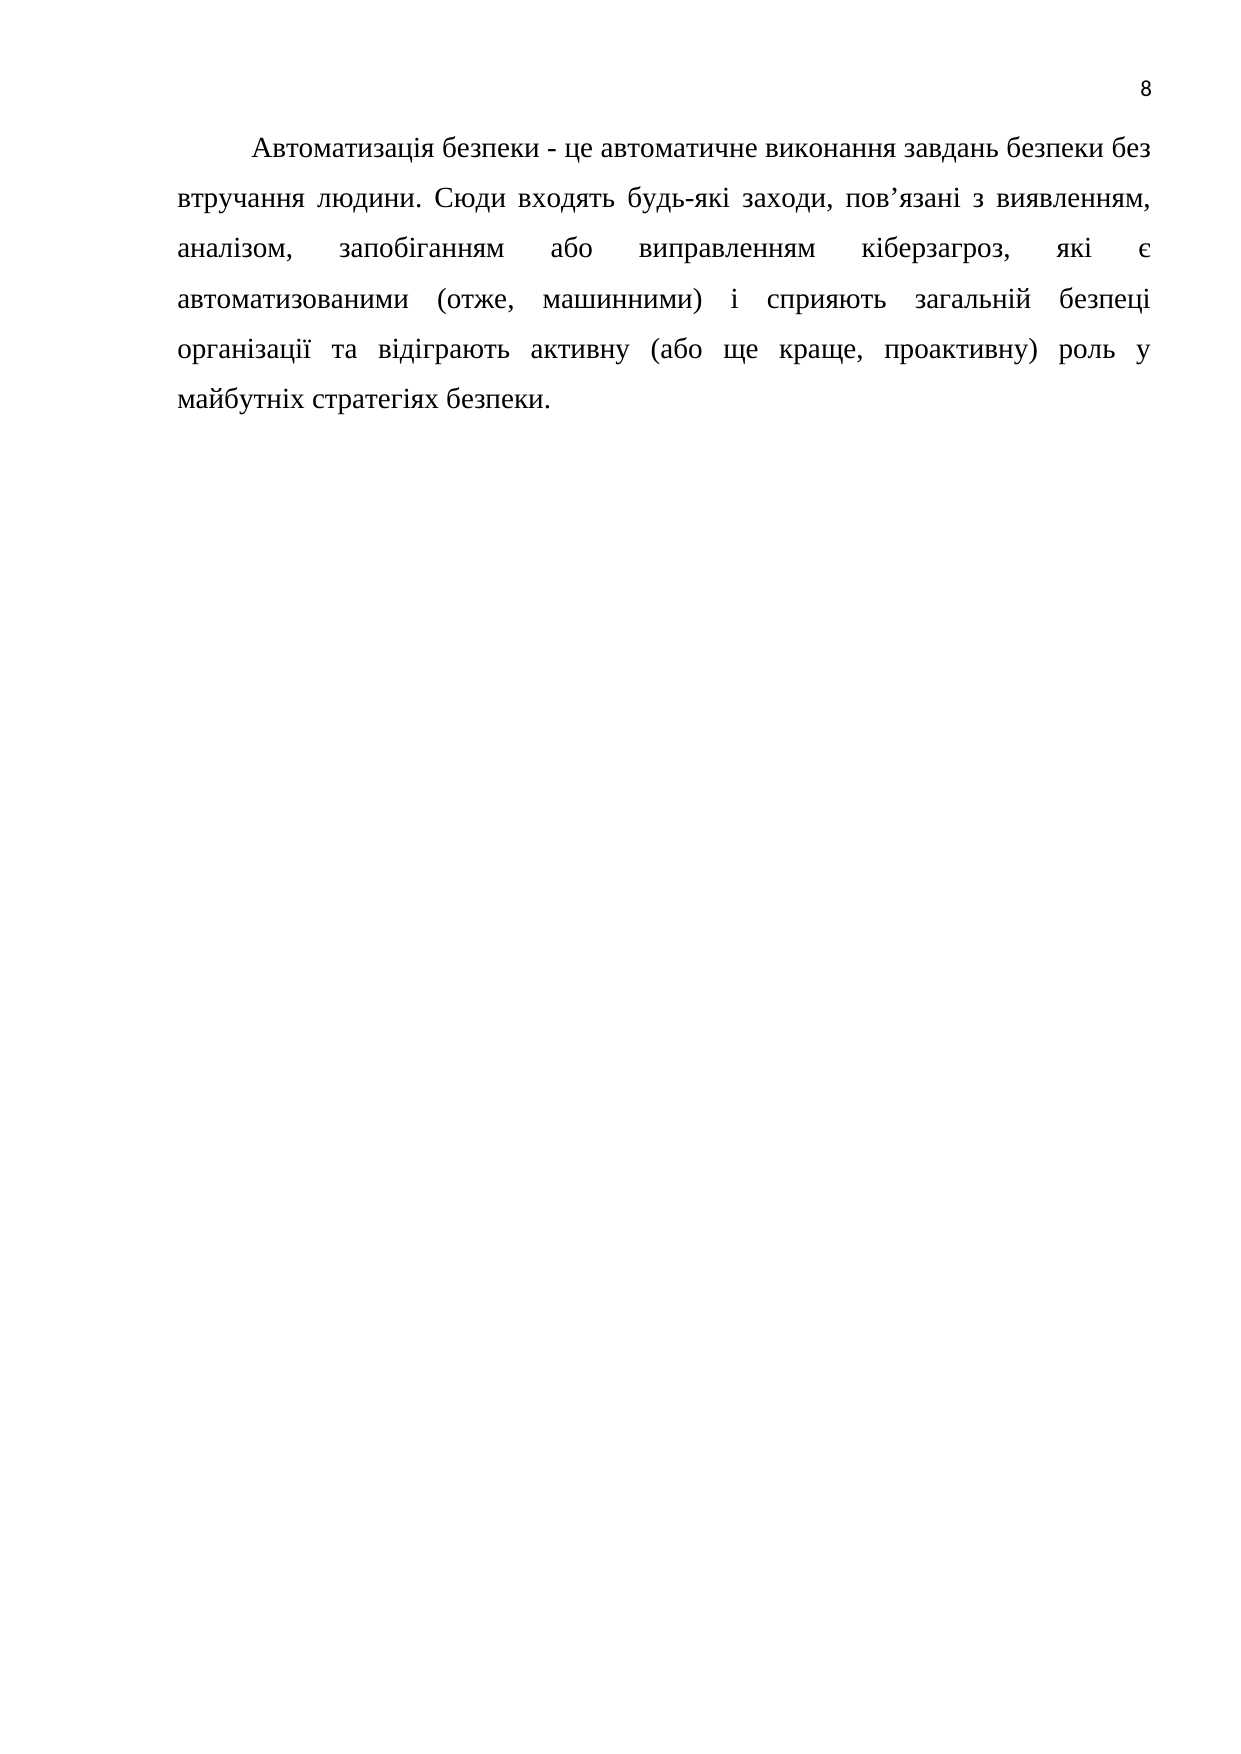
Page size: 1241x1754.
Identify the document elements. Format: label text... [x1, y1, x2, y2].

text Автоматизація безпеки - це автоматичне виконання завдань безпеки без втручання людини. Сюди входять будь-які заходи, пов’язані з виявленням, аналізом, запобіганням або виправленням кіберзагроз, які є автоматизованими (отже, машинними) і сприяють загальній безпеці організації та відіграють активну (або ще краще, проактивну) роль у майбутніх стратегіях безпеки. [177, 130, 1152, 415]
